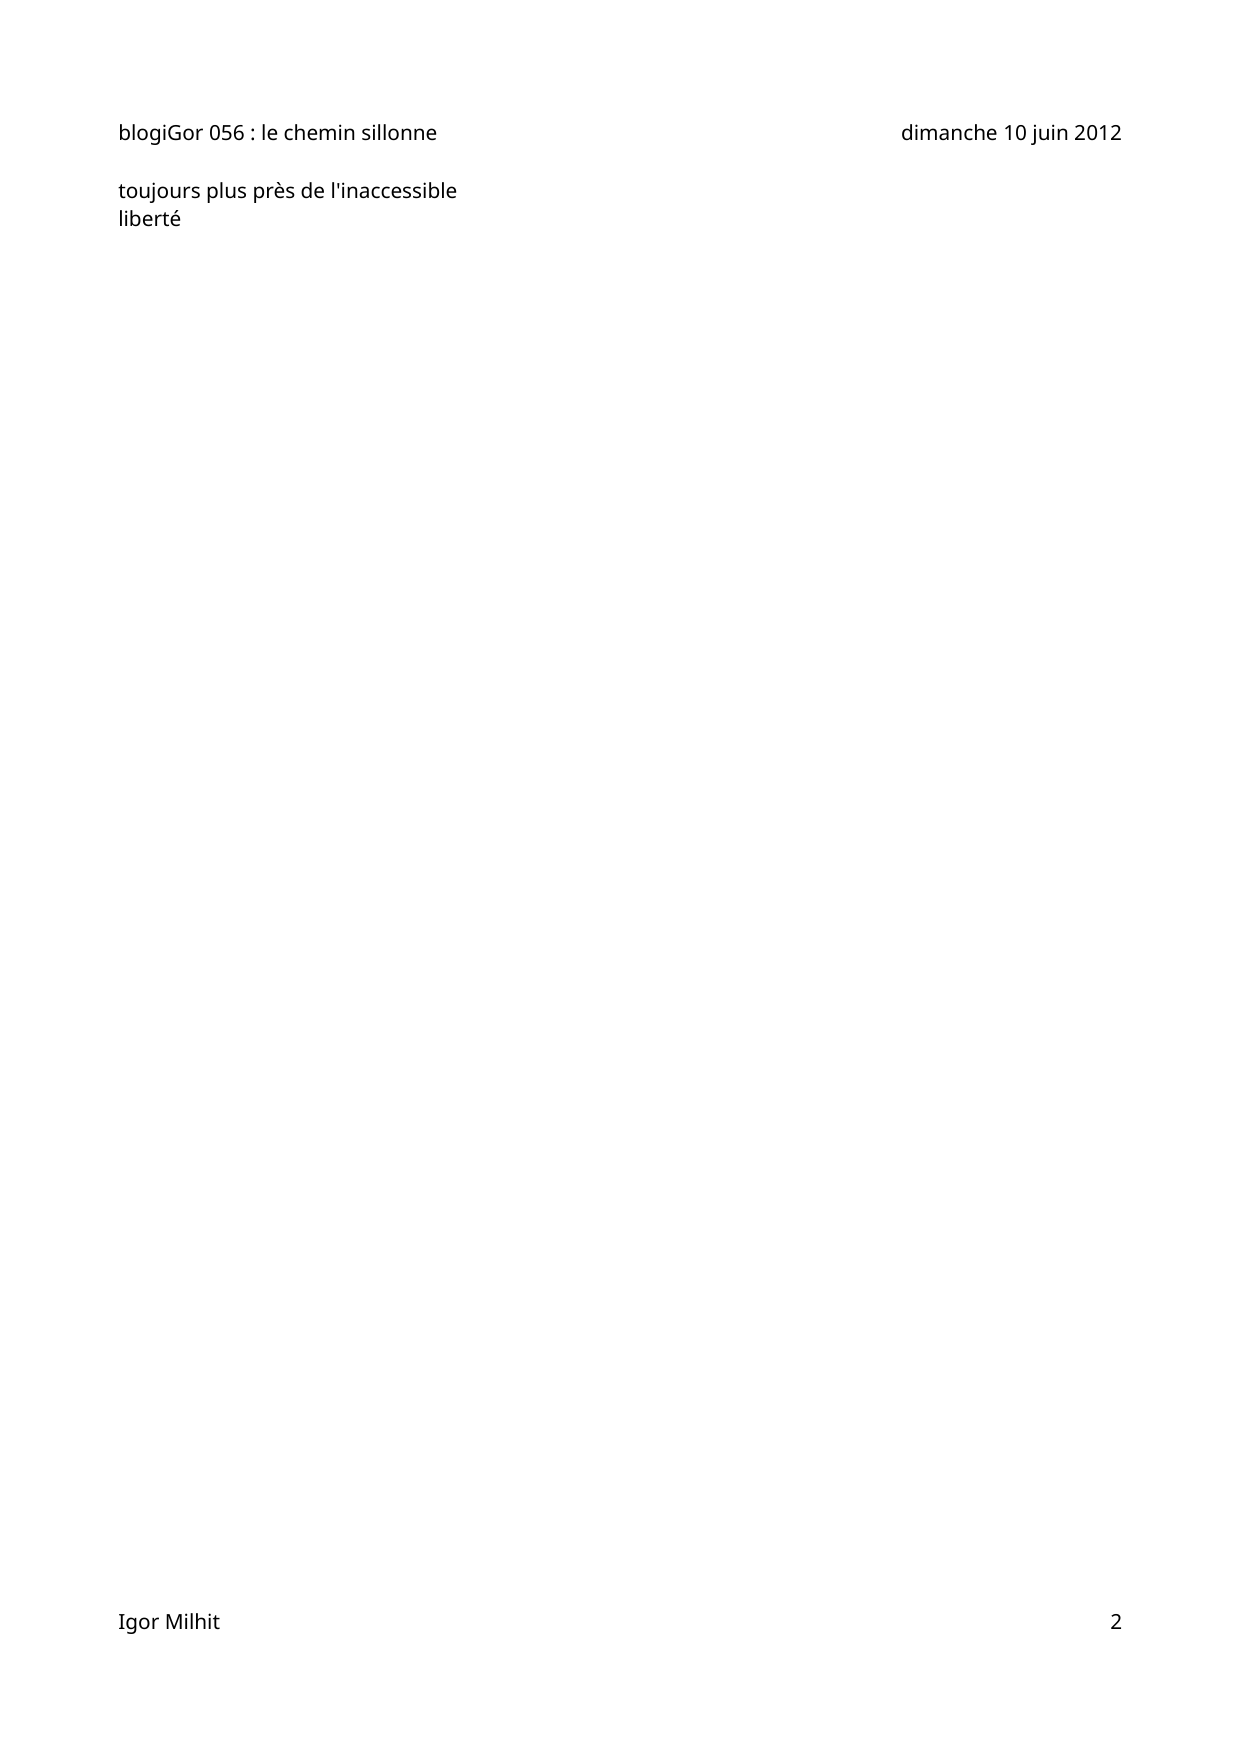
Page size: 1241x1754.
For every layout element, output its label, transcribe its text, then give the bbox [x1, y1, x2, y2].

text toujours plus près de l'inaccessible liberté [118, 176, 1122, 233]
